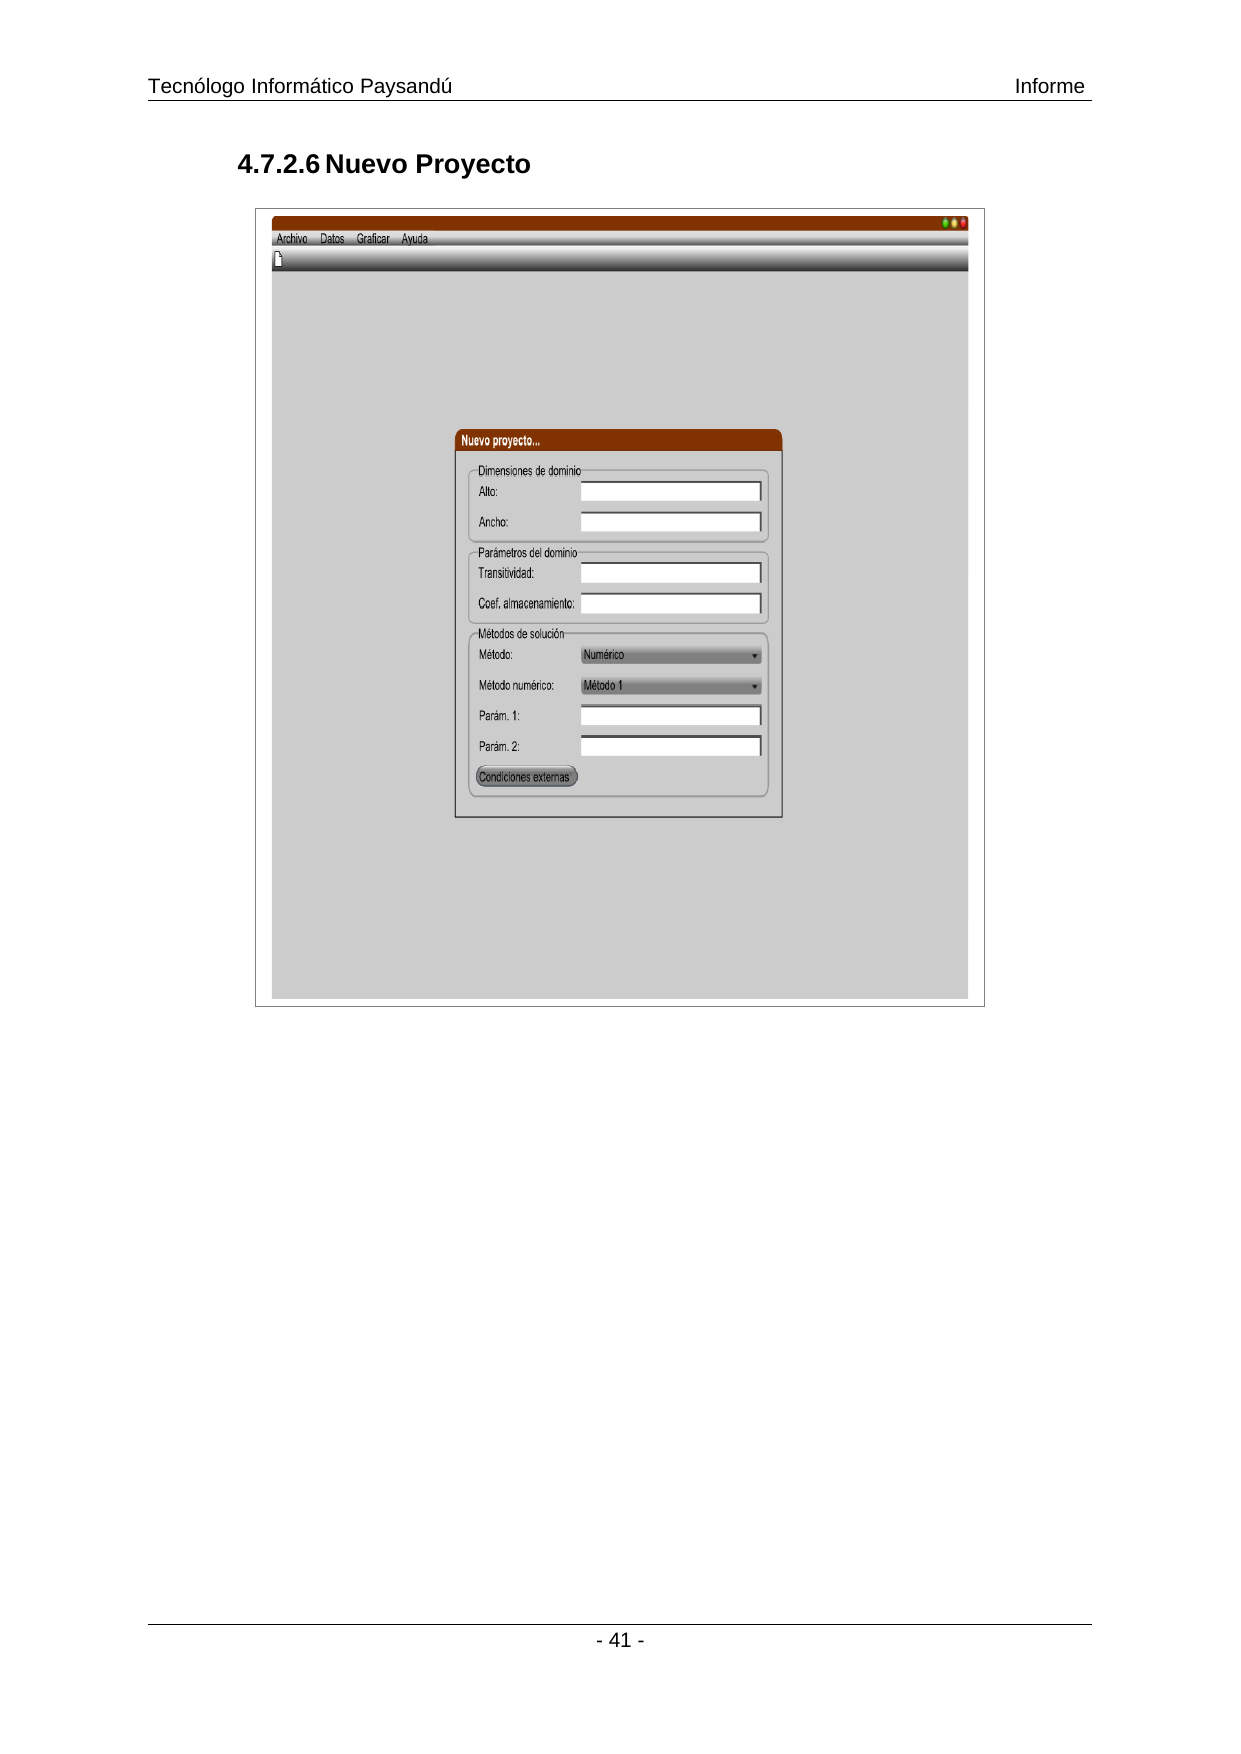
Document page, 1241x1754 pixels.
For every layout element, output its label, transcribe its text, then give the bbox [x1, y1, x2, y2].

picture [271, 216, 969, 999]
subtitle Nuevo Proyecto [237, 148, 1092, 179]
